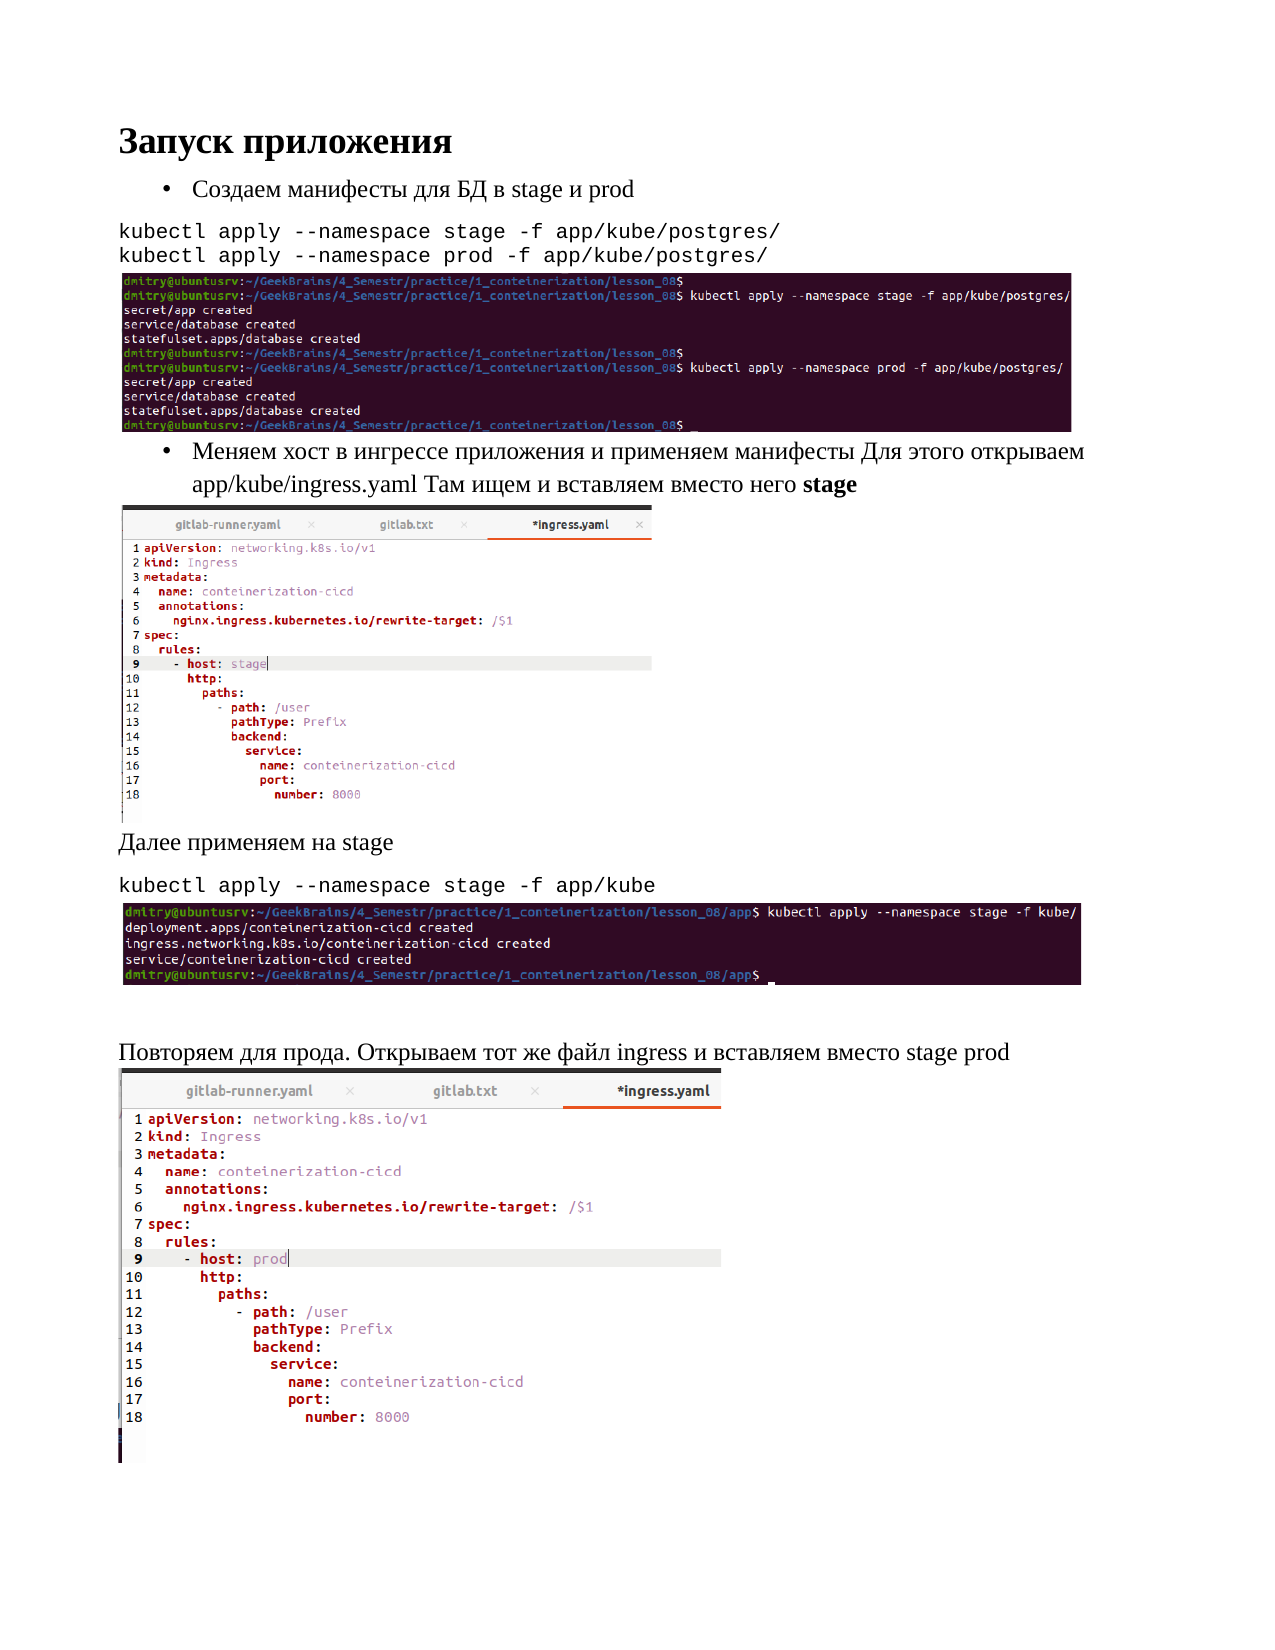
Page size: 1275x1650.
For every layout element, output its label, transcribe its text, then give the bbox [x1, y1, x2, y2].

picture [121, 273, 1072, 432]
text Повторяем для прода. Открываем тот же файл ingress и вставляем вместо stage prod [118, 1037, 1157, 1066]
text kubectl apply --namespace stage -f app/kube/postgres/ [118, 221, 1157, 245]
picture [121, 505, 652, 823]
list Создаем манифесты для БД в stage и prod [162, 174, 1157, 202]
text Далее применяем на stage [118, 517, 1157, 856]
text kubectl apply --namespace stage -f app/kube [118, 875, 1157, 898]
text kubectl apply --namespace prod -f app/kube/postgres/ [118, 245, 1157, 269]
subtitle Запуск приложения [118, 118, 1157, 161]
picture [118, 1068, 722, 1463]
list Меняем хост в ингрессе приложения и применяем манифесты Для этого открываем app/kube/ingress.yaml Там ищем и вставляем вместо него stage [162, 298, 1157, 498]
picture [122, 903, 1082, 985]
